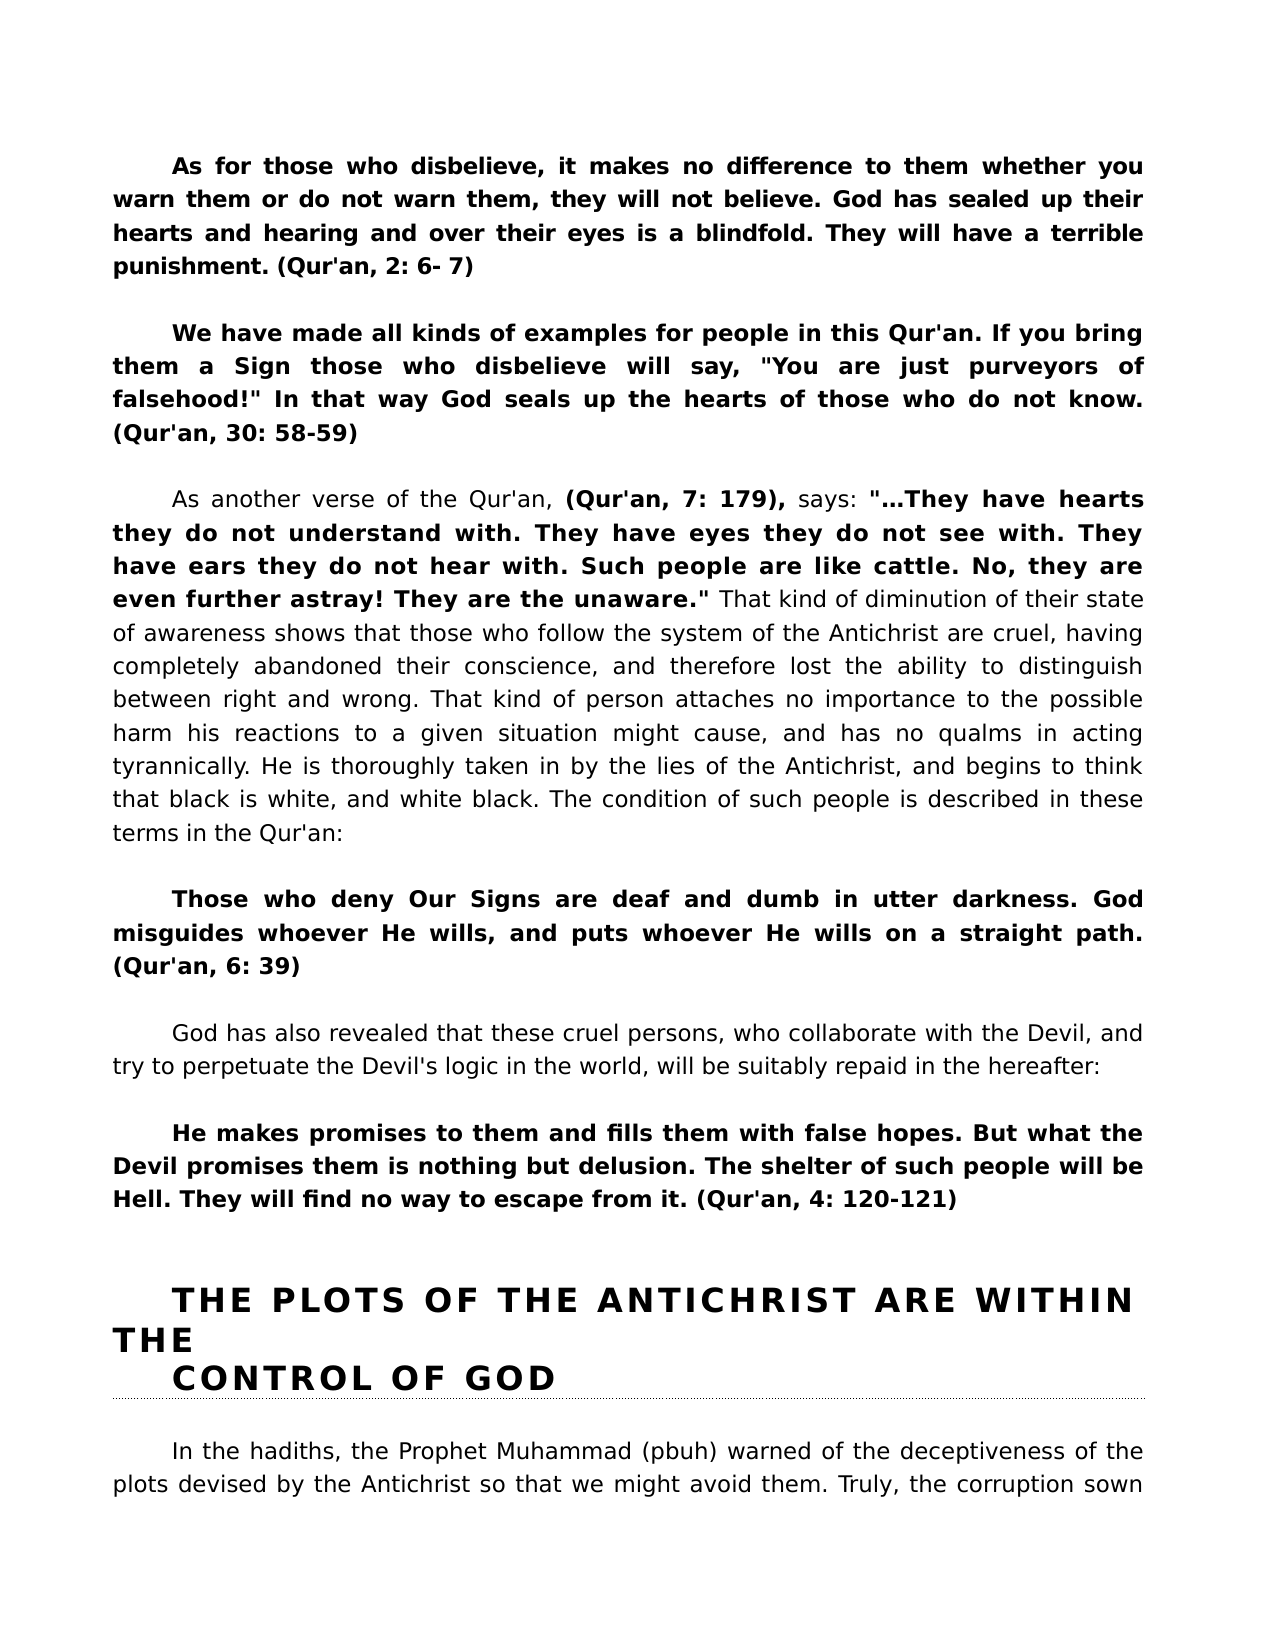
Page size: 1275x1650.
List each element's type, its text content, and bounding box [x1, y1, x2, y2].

text We have made all kinds of examples for people in this Qur'an. If you bring them a Sign those who disbelieve will say, "You are just purveyors of falsehood!" In that way God seals up the hearts of those who do not know. (Qur'an, 30: 58-59) [112, 314, 1145, 448]
text As for those who disbelieve, it makes no difference to them whether you warn them or do not warn them, they will not believe. God has sealed up their hearts and hearing and over their eyes is a blindfold. They will have a terrible punishment. (Qur'an, 2: 6- 7) [112, 148, 1145, 281]
text THE PLOTS OF THE ANTICHRIST ARE WITHIN THE [112, 1281, 1145, 1360]
text Those who deny Our Signs are deaf and dumb in utter darkness. God misguides whoever He wills, and puts whoever He wills on a straight path. (Qur'an, 6: 39) [112, 881, 1145, 981]
text As another verse of the Qur'an, (Qur'an, 7: 179), says: "…They have hearts they do not understand with. They have eyes they do not see with. They have ears they do not hear with. Such people are like cattle. No, they are even further astray! They are the unaware." That kind of diminution of their state of awareness shows that those who follow the system of the Antichrist are cruel, having completely abandoned their conscience, and therefore lost the ability to distinguish between right and wrong. That kind of person attaches no importance to the possible harm his reactions to a given situation might cause, and has no qualms in acting tyrannically. He is thoroughly taken in by the lies of the Antichrist, and begins to think that black is white, and white black. The condition of such people is described in these terms in the Qur'an: [112, 481, 1145, 848]
text He makes promises to them and fills them with false hopes. But what the Devil promises them is nothing but delusion. The shelter of such people will be Hell. They will find no way to escape from it. (Qur'an, 4: 120-121) [112, 1114, 1145, 1214]
text CONTROL OF GOD [112, 1360, 1145, 1399]
text God has also revealed that these cruel persons, who collaborate with the Devil, and try to perpetuate the Devil's logic in the world, will be suitably repaid in the hereafter: [112, 1014, 1145, 1081]
text In the hadiths, the Prophet Muhammad (pbuh) warned of the deceptiveness of the plots devised by the Antichrist so that we might avoid them. Truly, the corruption sown [112, 1432, 1145, 1499]
